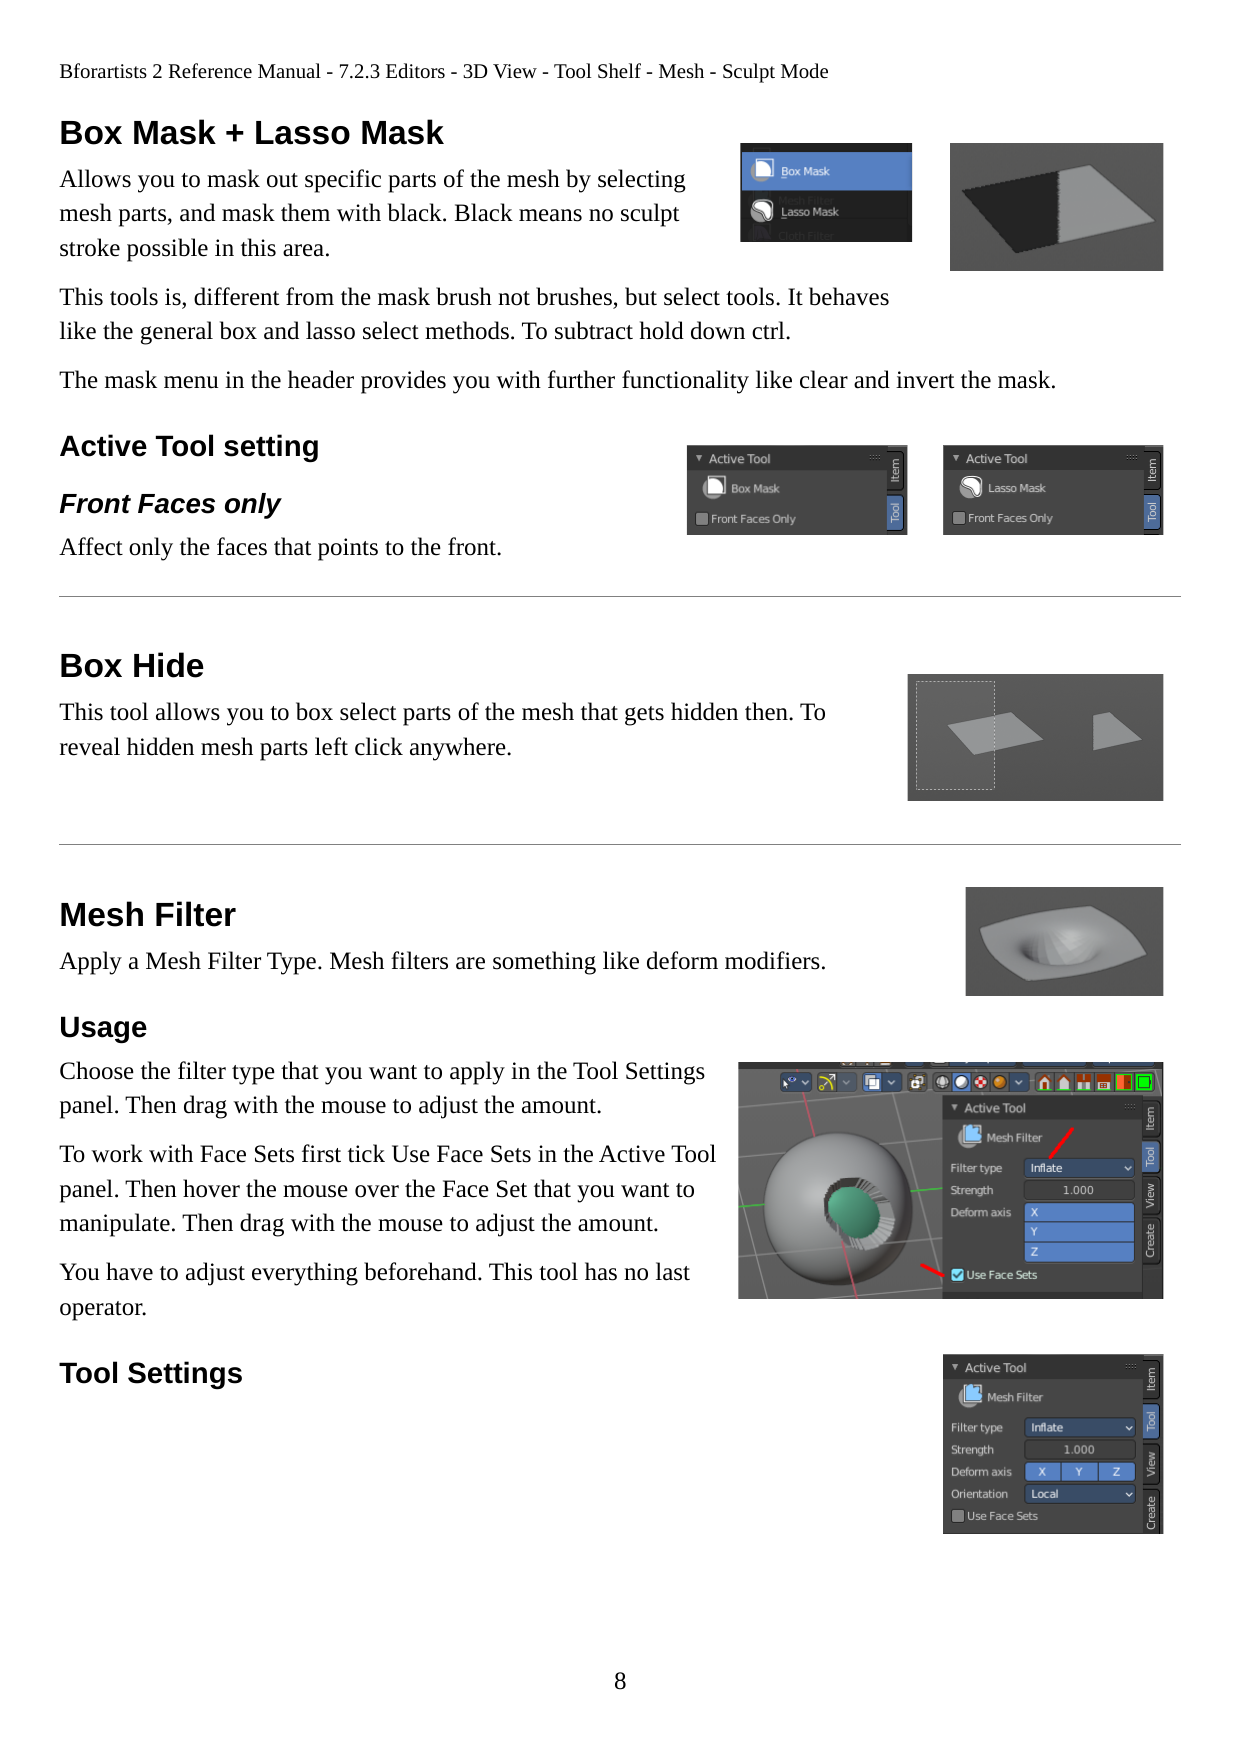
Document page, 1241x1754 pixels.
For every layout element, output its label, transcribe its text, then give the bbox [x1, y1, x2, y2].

text Affect only the faces that points to the front. [59, 532, 1181, 561]
subtitle Mesh Filter [59, 895, 965, 933]
text The mask menu in the header provides you with further functionality like clear and invert the mask. [59, 365, 1181, 394]
picture [907, 674, 1164, 801]
subtitle Usage [59, 1010, 1181, 1043]
text Apply a Mesh Filter Type. Mesh filters are something like deform modifiers. [59, 946, 965, 975]
picture [738, 1062, 1164, 1299]
picture [943, 1354, 1164, 1534]
text This tool allows you to box select parts of the mesh that gets hidden then. To reveal hidden mesh parts left click anywhere. [59, 697, 907, 761]
text Allows you to mask out specific parts of the mesh by selecting mesh parts, and mask them with black. Black means no sculpt stroke possible in this area. [59, 164, 950, 261]
text You have to adjust everything beforehand. This tool has no last operator. [59, 1257, 1181, 1321]
subtitle [1164, 895, 1181, 933]
subtitle [1164, 488, 1181, 519]
picture [965, 887, 1164, 996]
text To work with Face Sets first tick Use Face Sets in the Active Tool panel. Then hover the mouse over the Face Set that you want to manipulate. Then drag with the mouse to adjust the amount. [59, 1139, 738, 1237]
subtitle [908, 488, 943, 519]
text Choose the filter type that you want to apply in the Tool Settings panel. Then drag with the mouse to adjust the amount. [59, 1056, 1181, 1119]
subtitle Front Faces only [59, 488, 686, 519]
picture [943, 445, 1164, 535]
picture [686, 445, 908, 535]
subtitle Box Mask + Lasso Mask [59, 113, 1181, 151]
subtitle [1164, 1356, 1181, 1389]
subtitle Active Tool setting [59, 429, 1181, 463]
text This tools is, different from the mask brush not brushes, but select tools. It behaves like the general box and lasso select methods. To subtract hold down ctrl. [59, 282, 1181, 345]
subtitle Tool Settings [59, 1356, 943, 1389]
subtitle Box Hide [59, 646, 1181, 685]
picture [740, 143, 913, 242]
picture [950, 143, 1164, 271]
